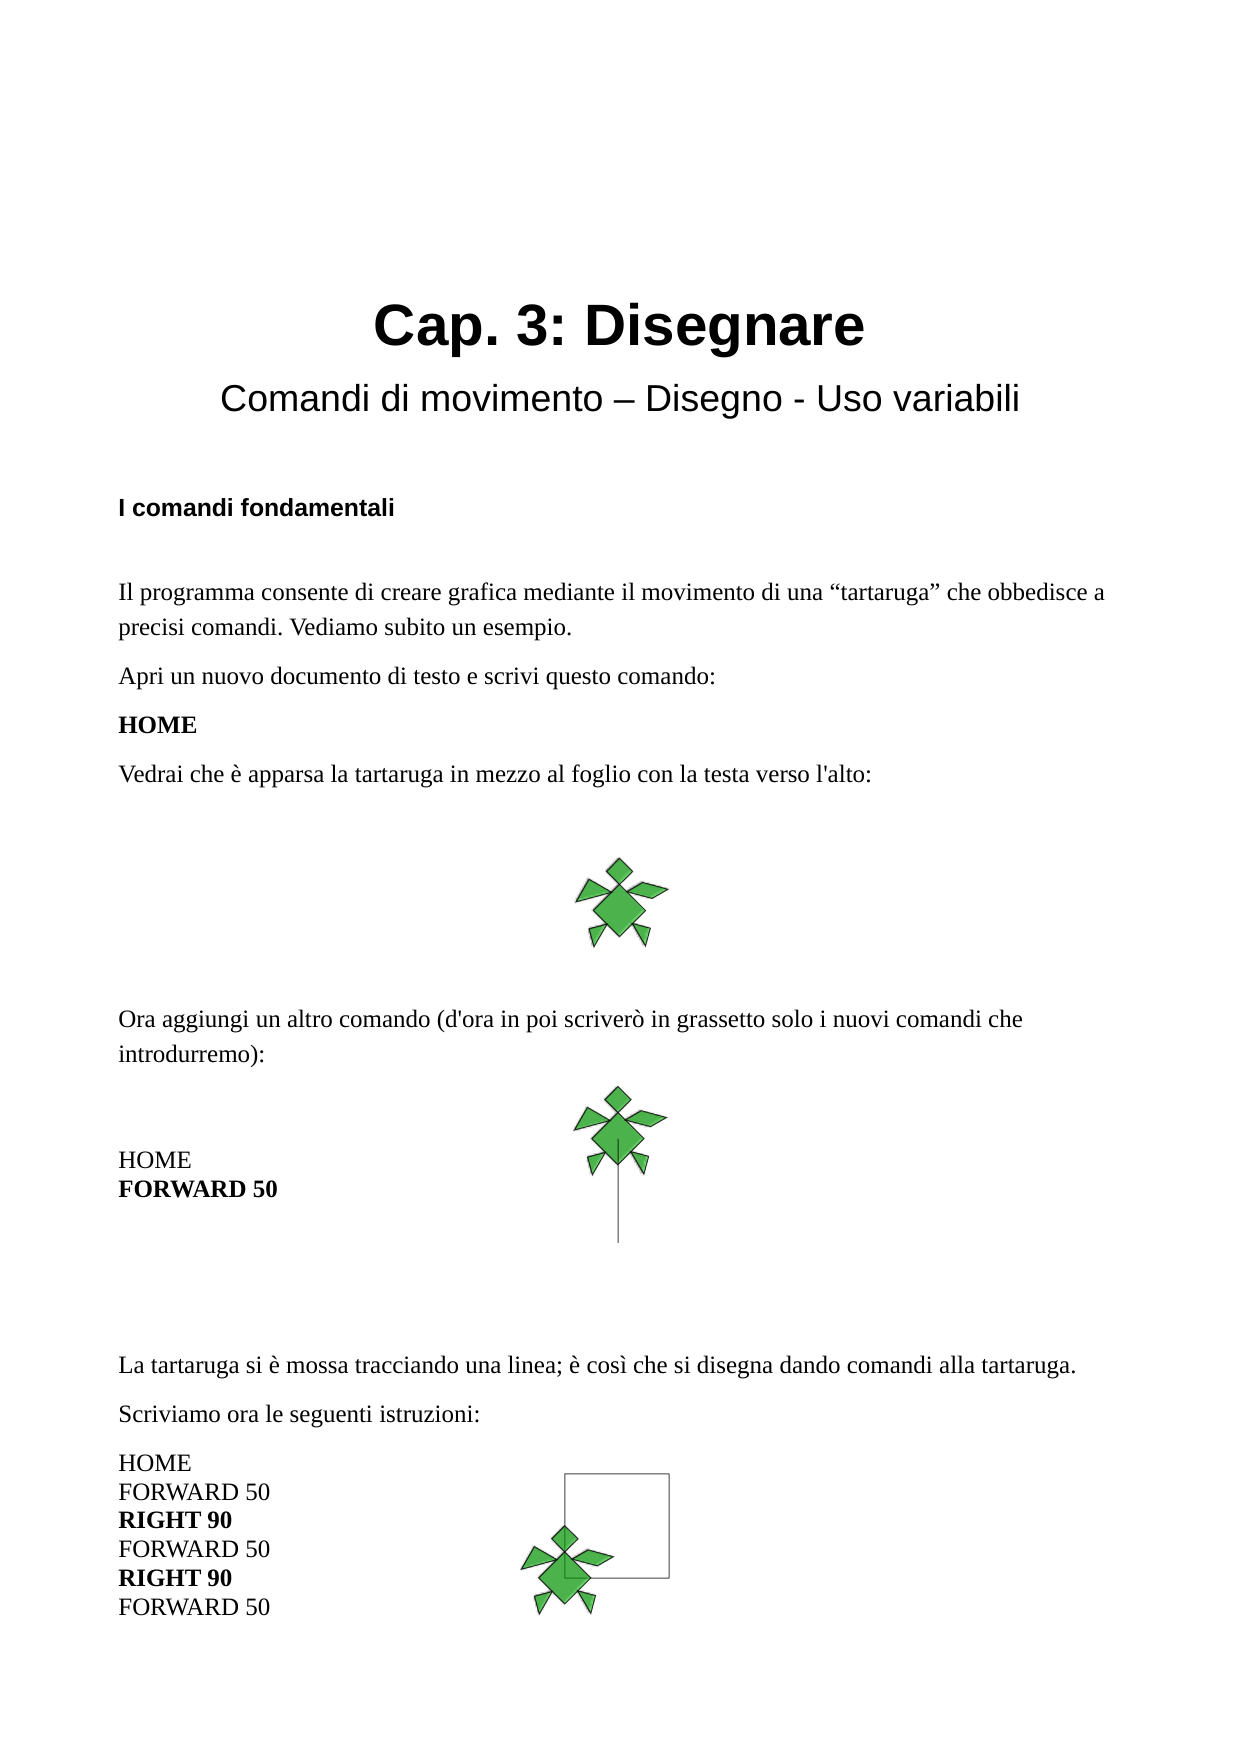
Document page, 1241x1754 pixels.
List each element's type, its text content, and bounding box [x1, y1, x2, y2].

text [670, 1477, 1122, 1506]
text La tartaruga si è mossa tracciando una linea; è così che si disegna dando comandi alla tartaruga. [118, 1350, 1122, 1379]
text HOME [118, 1145, 600, 1174]
text [670, 1506, 1122, 1534]
text Il programma consente di creare grafica mediante il movimento di una “tartaruga” che obbedisce a precisi comandi. Vediamo subito un esempio. [118, 577, 1122, 640]
text [634, 1145, 1122, 1174]
text Apri un nuovo documento di testo e scrivi questo comando: [118, 661, 1122, 689]
text HOME [118, 710, 1122, 738]
text Vedrai che è apparsa la tartaruga in mezzo al foglio con la testa verso l'alto: [118, 759, 1122, 788]
text FORWARD 50 [118, 1174, 617, 1203]
text FORWARD 50 [118, 1477, 564, 1506]
text [670, 1534, 1122, 1563]
text [595, 1156, 617, 1174]
text Ora aggiungi un altro comando (d'ora in poi scriverò in grassetto solo i nuovi comandi che introdurremo): [118, 1004, 1122, 1067]
subtitle I comandi fondamentali [118, 493, 1122, 522]
text Scriviamo ora le seguenti istruzioni: [118, 1399, 1122, 1428]
text RIGHT 90 [118, 1563, 549, 1592]
text RIGHT 90 [118, 1506, 564, 1534]
text [581, 1563, 1122, 1592]
text [619, 1156, 640, 1174]
text HOME [118, 1448, 1122, 1477]
text FORWARD 50 [118, 1534, 561, 1563]
title Cap. 3: Disegnare [118, 290, 1122, 357]
text FORWARD 50 [118, 1592, 1122, 1621]
text [619, 1174, 1122, 1203]
subtitle Comandi di movimento – Disegno - Uso variabili [118, 376, 1122, 419]
